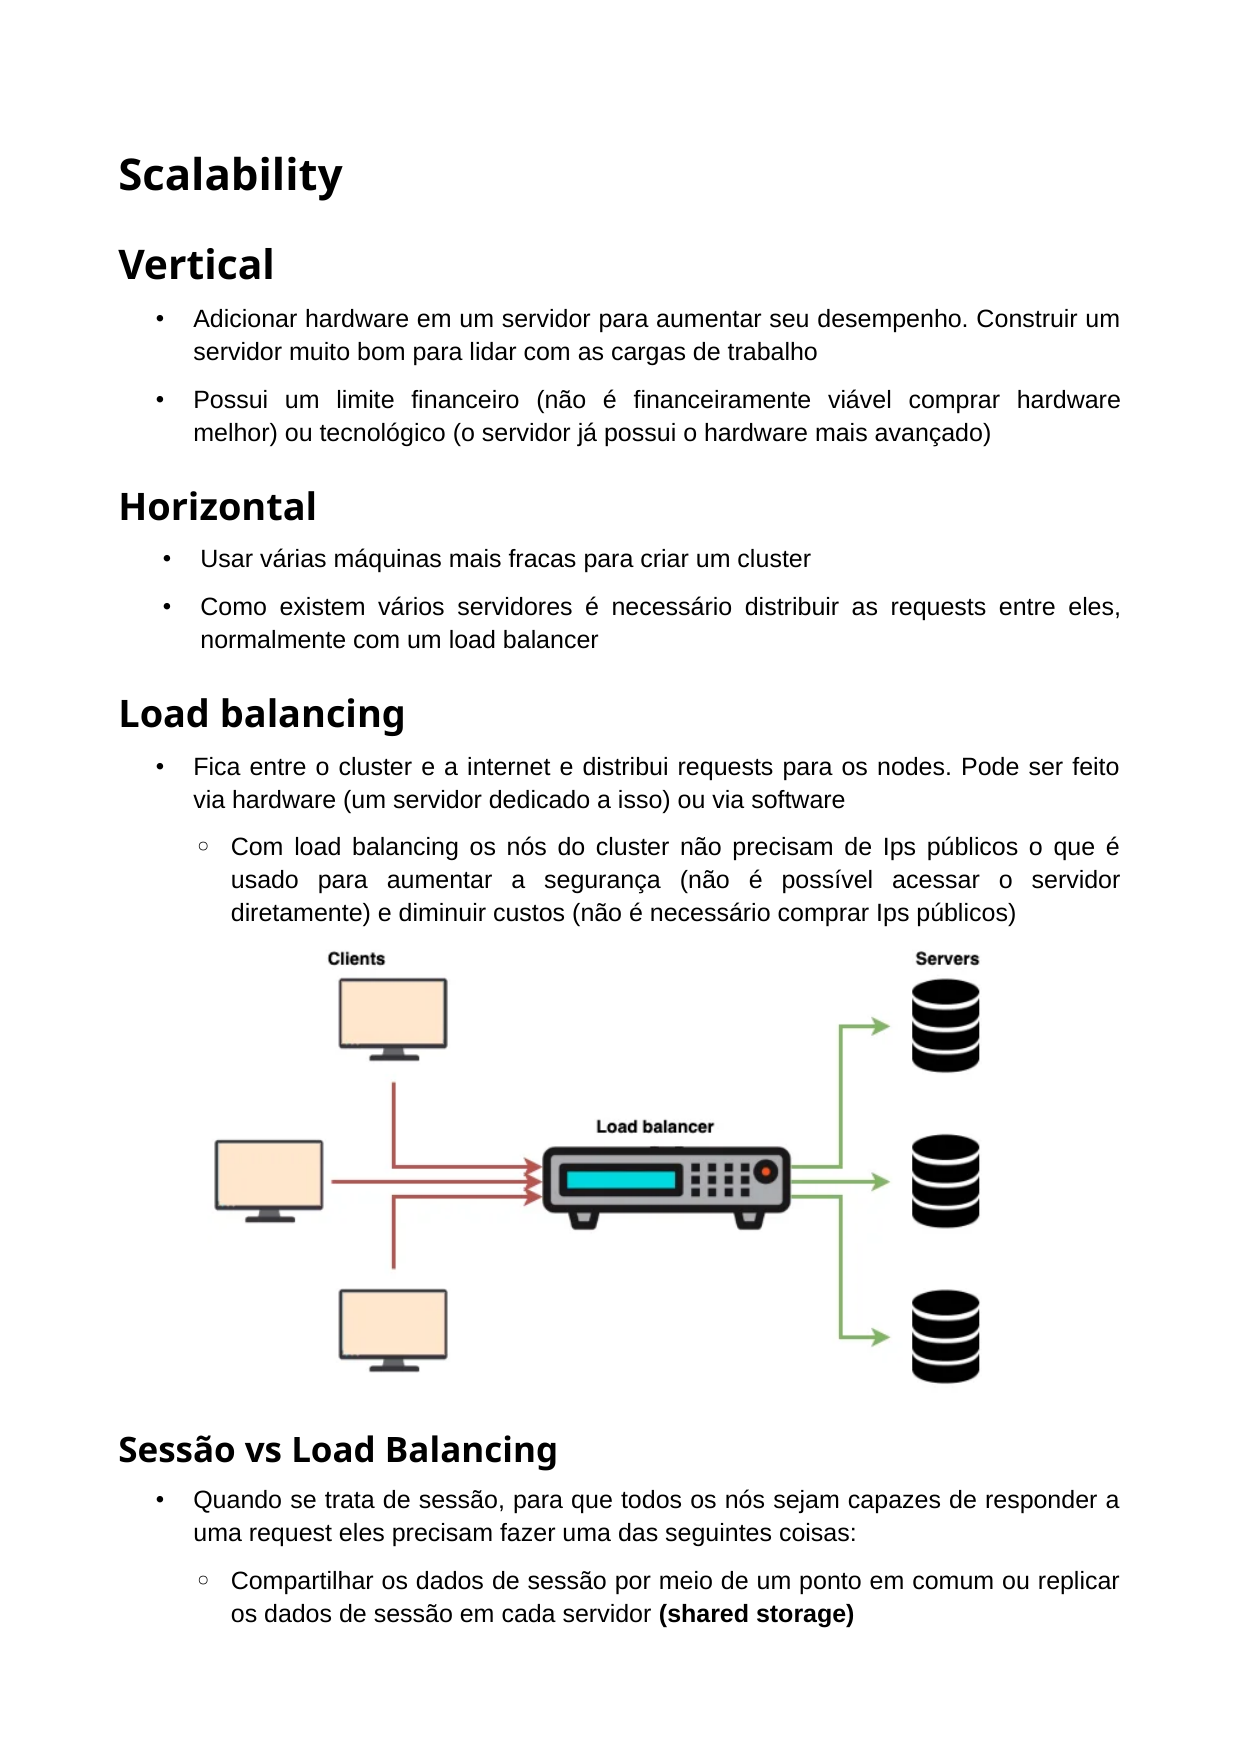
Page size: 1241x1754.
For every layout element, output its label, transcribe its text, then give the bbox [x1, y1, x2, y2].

list Quando se trata de sessão, para que todos os nós sejam capazes de responder a uma request eles precisam fazer uma das seguintes coisas: [156, 1485, 1122, 1547]
list Fica entre o cluster e a internet e distribui requests para os nodes. Pode ser feito via hardware (um servidor dedicado a isso) ou via software [156, 752, 1122, 813]
picture [207, 946, 1033, 1394]
subtitle Horizontal [118, 480, 1122, 532]
list Como existem vários servidores é necessário distribuir as requests entre eles, normalmente com um load balancer [163, 592, 1122, 654]
list Compartilhar os dados de sessão por meio de um ponto em comum ou replicar os dados de sessão em cada servidor (shared storage) [193, 1566, 1122, 1628]
subtitle Sessão vs Load Balancing [118, 1425, 1122, 1473]
list Possui um limite financeiro (não é financeiramente viável comprar hardware melhor) ou tecnológico (o servidor já possui o hardware mais avançado) [156, 385, 1122, 447]
subtitle Scalability [118, 143, 1122, 203]
list Adicionar hardware em um servidor para aumentar seu desempenho. Construir um servidor muito bom para lidar com as cargas de trabalho [156, 304, 1122, 366]
subtitle Vertical [118, 236, 1122, 292]
list Com load balancing os nós do cluster não precisam de Ips públicos o que é usado para aumentar a segurança (não é possível acessar o servidor diretamente) e diminuir custos (não é necessário comprar Ips públicos) [193, 832, 1122, 927]
subtitle Load balancing [118, 687, 1122, 739]
list Usar várias máquinas mais fracas para criar um cluster [163, 544, 1122, 573]
